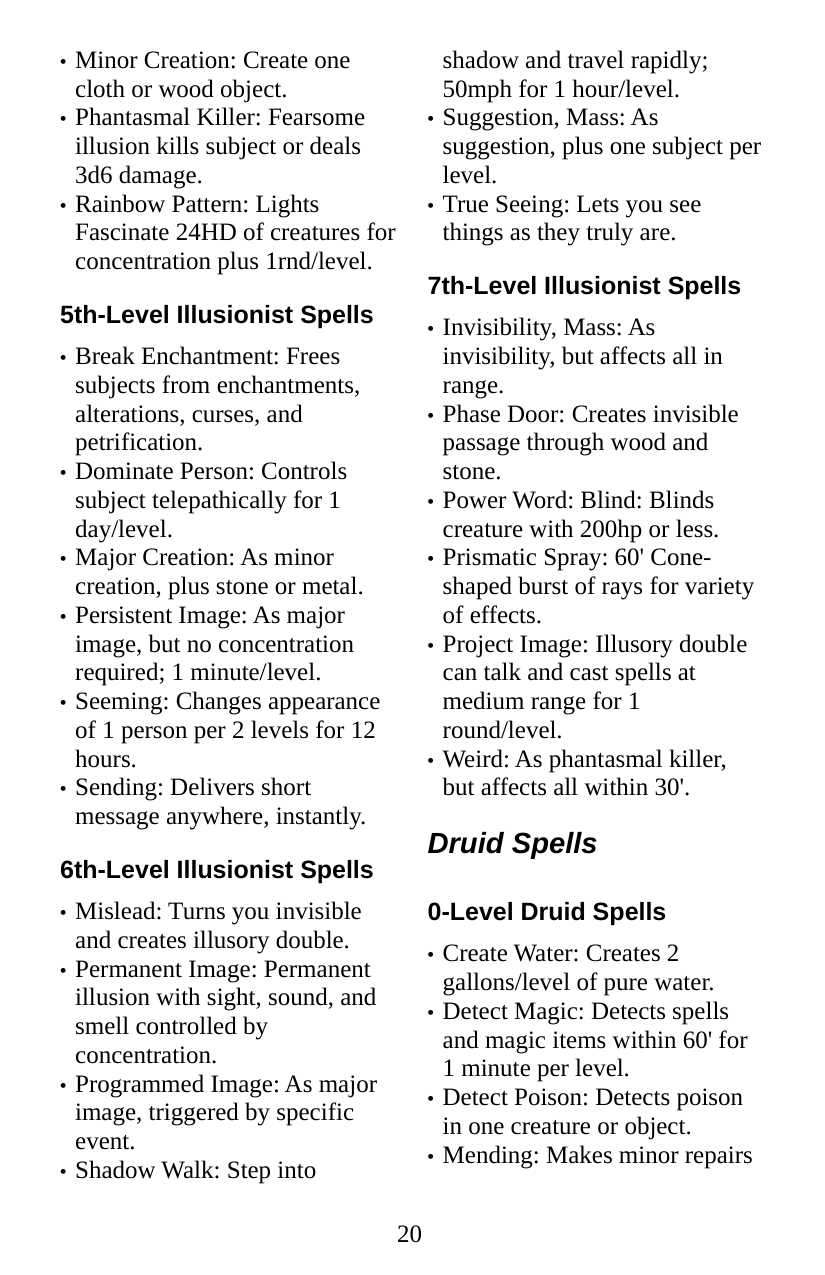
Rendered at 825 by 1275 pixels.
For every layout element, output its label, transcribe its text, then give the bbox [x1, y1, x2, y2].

list Sending: Delivers short message anywhere, instantly. [60, 772, 397, 830]
list Seeming: Changes appearance of 1 person per 2 levels for 12 hours. [60, 686, 397, 772]
list Prismatic Spray: 60' Cone-shaped burst of rays for variety of effects. [427, 542, 765, 629]
list Permanent Image: Permanent illusion with sight, sound, and smell controlled by concentration. [60, 954, 397, 1069]
list Phase Door: Creates invisible passage through wood and stone. [427, 399, 765, 485]
list True Seeing: Lets you see things as they truly are. [427, 189, 765, 246]
list Suggestion, Mass: As suggestion, plus one subject per level. [427, 102, 765, 189]
list Rainbow Pattern: Lights Fascinate 24HD of creatures for concentration plus 1rnd/level. [60, 189, 397, 275]
list Create Water: Creates 2 gallons/level of pure water. [427, 938, 765, 996]
list Detect Magic: Detects spells and magic items within 60' for 1 minute per level. [427, 996, 765, 1082]
list Weird: As phantasmal killer, but affects all within 30'. [427, 744, 765, 801]
list Power Word: Blind: Blinds creature with 200hp or less. [427, 485, 765, 542]
list Phantasmal Killer: Fearsome illusion kills subject or deals 3d6 damage. [60, 102, 397, 189]
list Dominate Person: Controls subject telepathically for 1 day/level. [60, 456, 397, 542]
subtitle Druid Spells [427, 826, 765, 860]
list shadow and travel rapidly; 50mph for 1 hour/level. [427, 45, 765, 102]
list Mislead: Turns you invisible and creates illusory double. [60, 896, 397, 954]
list Minor Creation: Create one cloth or wood object. [60, 45, 397, 102]
list Shadow Walk: Step into [60, 1155, 397, 1184]
list Invisibility, Mass: As invisibility, but affects all in range. [427, 312, 765, 399]
list Detect Poison: Detects poison in one creature or object. [427, 1082, 765, 1140]
subtitle 0-Level Druid Spells [427, 897, 765, 926]
list Persistent Image: As major image, but no concentration required; 1 minute/level. [60, 600, 397, 686]
list Project Image: Illusory double can talk and cast spells at medium range for 1 round/level. [427, 629, 765, 744]
subtitle 6th-Level Illusionist Spells [60, 855, 397, 884]
list Programmed Image: As major image, triggered by specific event. [60, 1069, 397, 1155]
subtitle 5th-Level Illusionist Spells [60, 300, 397, 329]
list Major Creation: As minor creation, plus stone or metal. [60, 542, 397, 600]
subtitle 7th-Level Illusionist Spells [427, 271, 765, 300]
list Break Enchantment: Frees subjects from enchantments, alterations, curses, and petrification. [60, 341, 397, 456]
list Mending: Makes minor repairs [427, 1140, 765, 1168]
